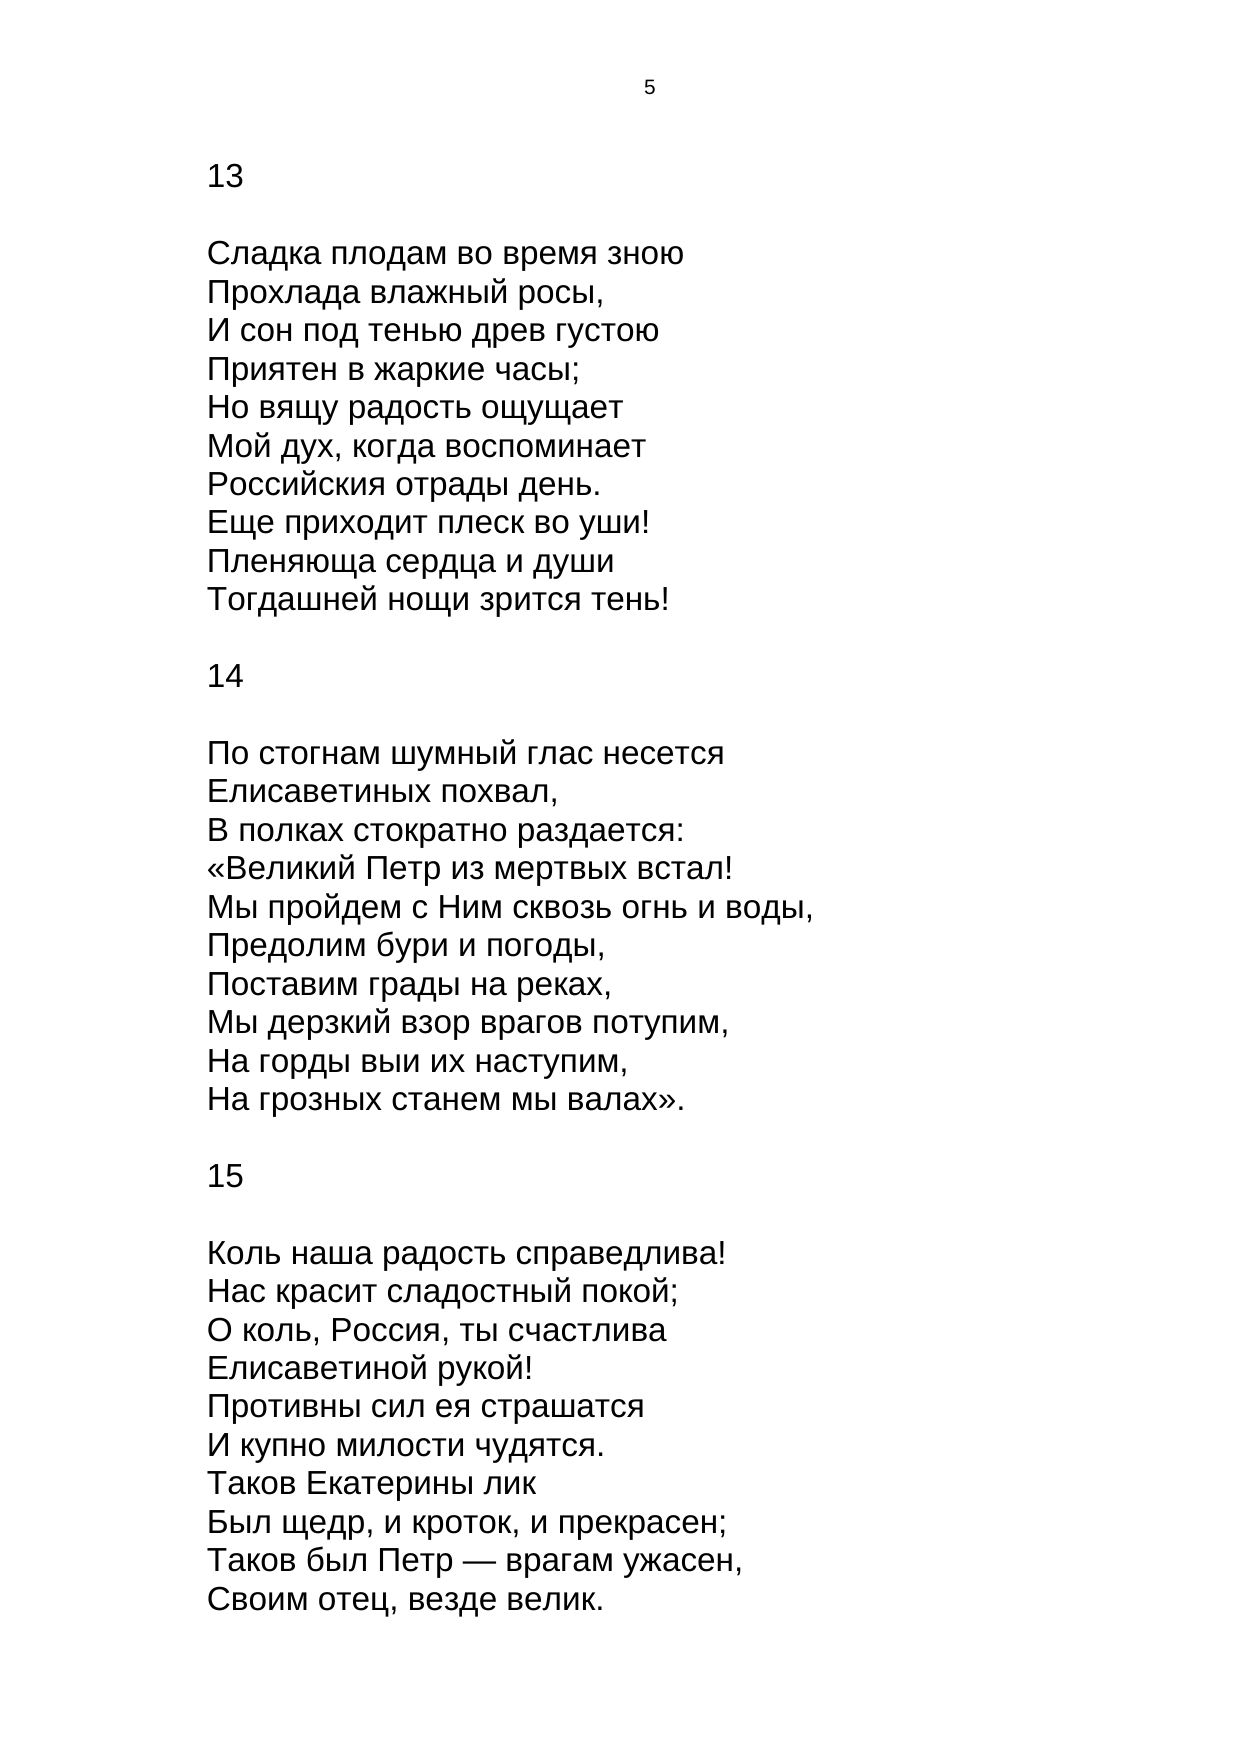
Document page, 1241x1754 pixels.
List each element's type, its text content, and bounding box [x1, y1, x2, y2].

text Предолим бури и погоды, [148, 925, 1152, 964]
text На горды выи их наступим, [148, 1041, 1152, 1079]
text Но вящу радость ощущает [148, 387, 1152, 426]
text Российския отрады день. [148, 464, 1152, 502]
text 14 [148, 656, 1152, 695]
text Противны сил ея страшатся [148, 1387, 1152, 1425]
text Мы дерзкий взор врагов потупим, [148, 1002, 1152, 1041]
text Приятен в жаркие часы; [148, 349, 1152, 387]
text В полках стократно раздается: [148, 810, 1152, 848]
text Пленяюща сердца и души [148, 541, 1152, 579]
text По стогнам шумный глас несется [148, 733, 1152, 772]
text Своим отец, везде велик. [148, 1579, 1152, 1617]
text И сон под тенью древ густою [148, 310, 1152, 349]
text Прохлада влажный росы, [148, 272, 1152, 310]
text 15 [148, 1156, 1152, 1194]
text Поставим грады на реках, [148, 964, 1152, 1002]
text О коль, Россия, ты счастлива [148, 1310, 1152, 1348]
text Елисаветиных похвал, [148, 772, 1152, 810]
text И купно милости чудятся. [148, 1425, 1152, 1463]
text Сладка плодам во время зною [148, 233, 1152, 272]
text На грозных станем мы валах». [148, 1079, 1152, 1117]
text «Великий Петр из мертвых встал! [148, 848, 1152, 887]
text 13 [148, 157, 1152, 195]
text Был щедр, и кроток, и прекрасен; [148, 1502, 1152, 1540]
text Тогдашней нощи зрится тень! [148, 579, 1152, 618]
text Нас красит сладостный покой; [148, 1271, 1152, 1310]
text Мы пройдем с Ним сквозь огнь и воды, [148, 887, 1152, 925]
text Таков Екатерины лик [148, 1463, 1152, 1502]
text Елисаветиной рукой! [148, 1348, 1152, 1387]
text Еще приходит плеск во уши! [148, 502, 1152, 541]
text Мой дух, когда воспоминает [148, 426, 1152, 464]
text Таков был Петр — врагам ужасен, [148, 1540, 1152, 1579]
text Коль наша радость справедлива! [148, 1233, 1152, 1271]
